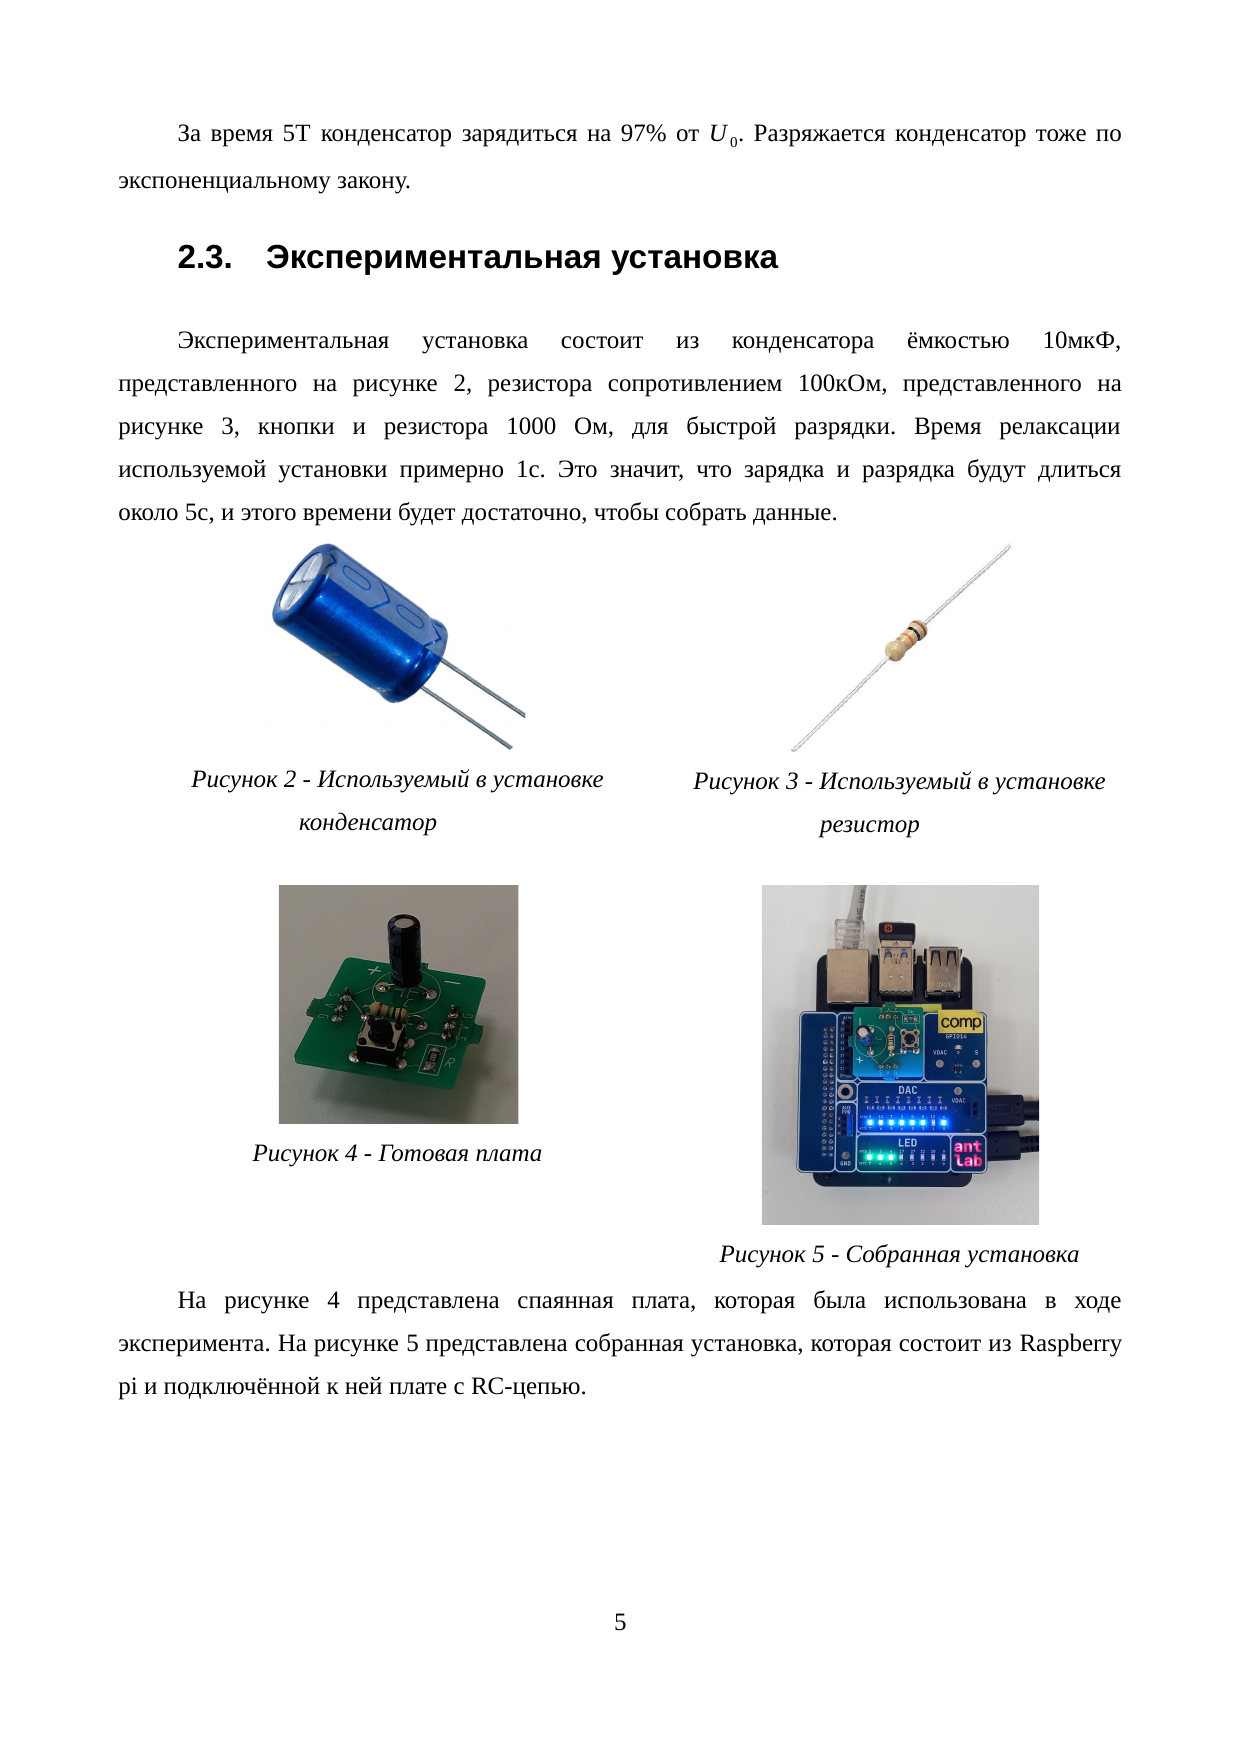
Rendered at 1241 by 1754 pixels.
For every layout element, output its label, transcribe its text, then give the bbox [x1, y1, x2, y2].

table_header Рисунок 3 - Используемый в установке резистор [620, 540, 1122, 882]
picture [790, 543, 1012, 752]
text За время конденсатор зарядиться на 97% от . Разряжается конденсатор тоже по экспоненциальному закону. [118, 118, 1122, 194]
picture [243, 543, 554, 750]
picture [278, 885, 519, 1124]
text На рисунке 4 представлена спаянная плата, которая была использована в ходе эксперимента. На рисунке 5 представлена собранная установка, которая состоит из Raspberry pi и подключённой к ней плате с RC-цепью. [118, 1285, 1122, 1400]
table_header Рисунок 2 - Используемый в установке конденсатор [118, 540, 620, 882]
picture [761, 885, 1040, 1225]
table_cell Рисунок 4 - Готовая плата [118, 882, 620, 1285]
subtitle Экспериментальная установка [118, 238, 1122, 276]
text Экспериментальная установка состоит из конденсатора ёмкостью 10мкФ, представленного на рисунке 2, резистора сопротивлением 100кОм, представленного на рисунке 3, кнопки и резистора 1000 Ом, для быстрой разрядки. Время релаксации используемой установки примерно 1с. Это значит, что зарядка и разрядка будут длиться около 5с, и этого времени будет достаточно, чтобы собрать данные. [118, 325, 1122, 526]
table_cell Рисунок 5 - Собранная установка [620, 882, 1122, 1285]
